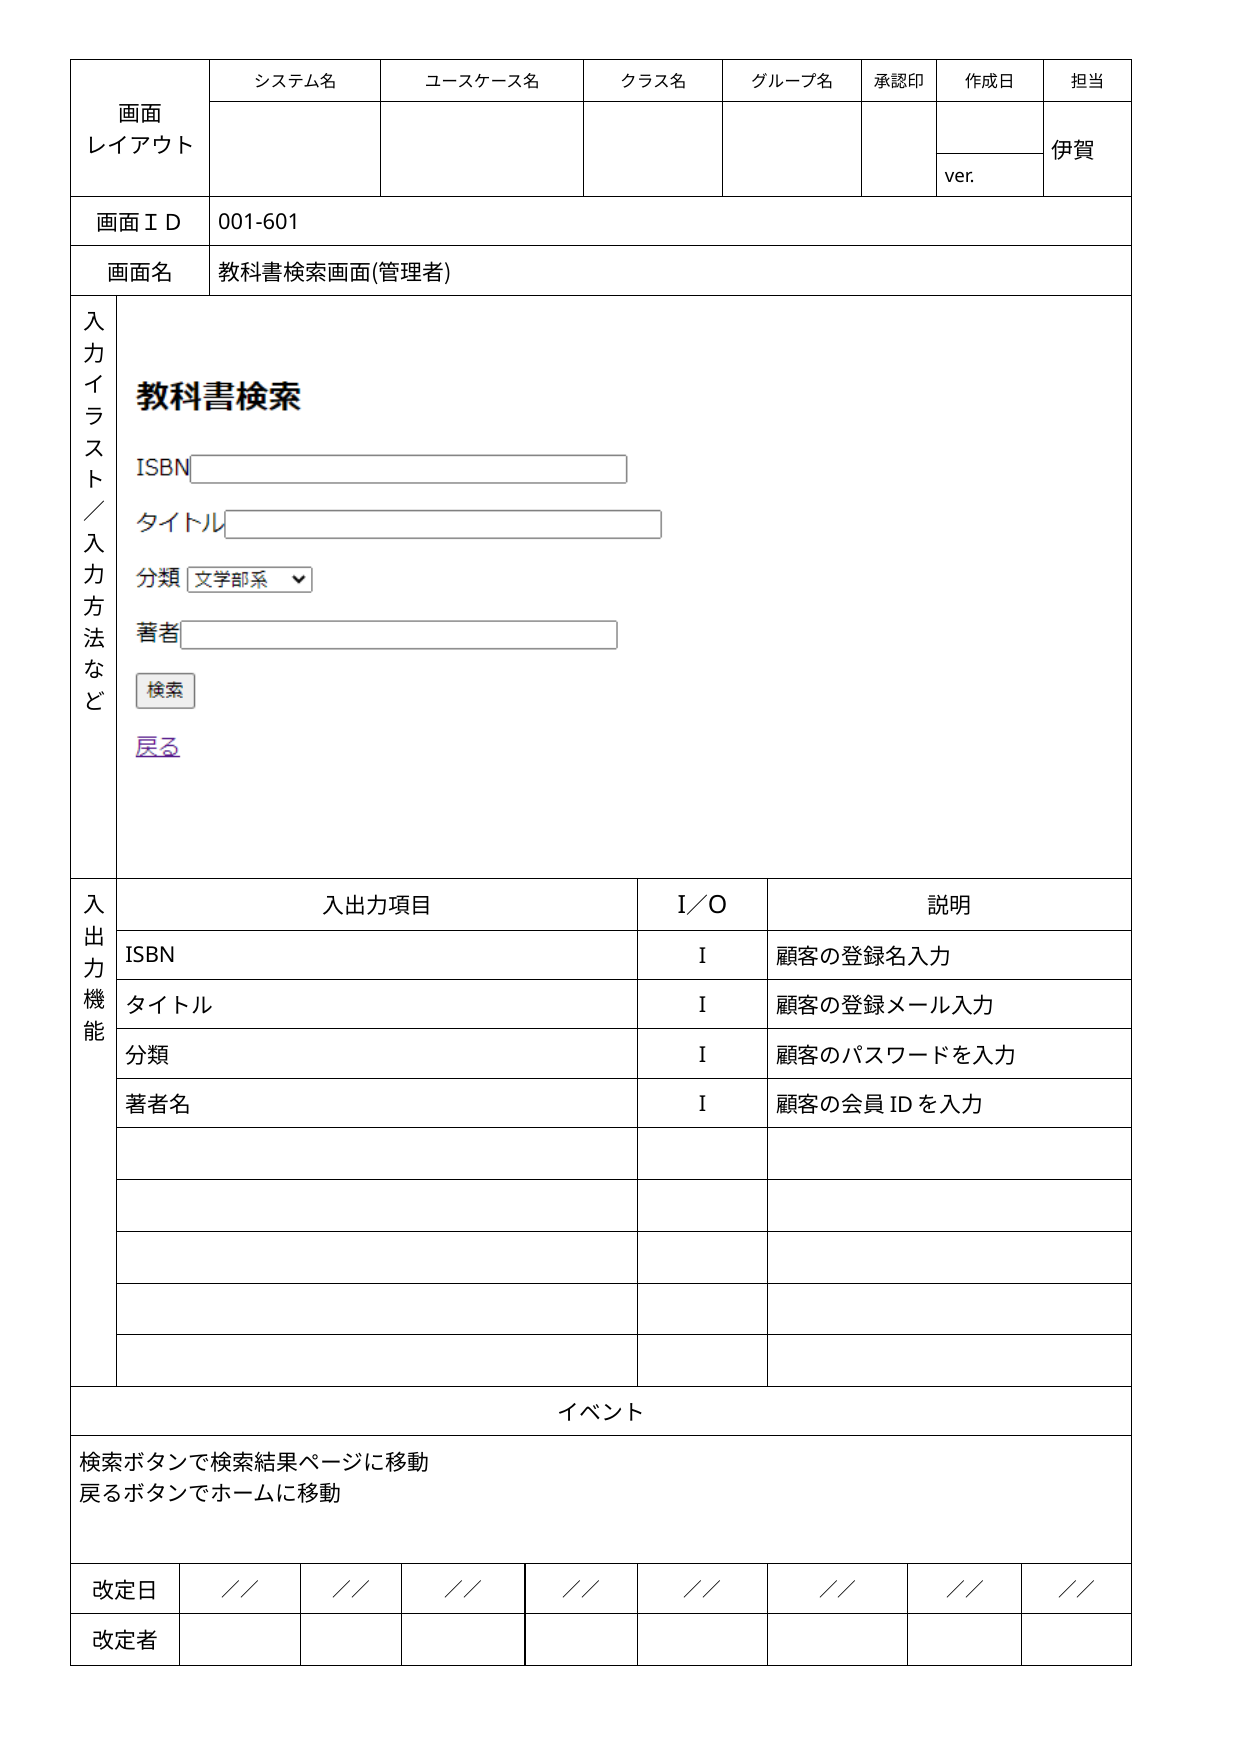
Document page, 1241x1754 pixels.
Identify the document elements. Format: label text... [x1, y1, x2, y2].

table_cell [117, 1284, 637, 1334]
table_cell 入出力項目 [117, 879, 637, 929]
table_cell 顧客の登録メール入力 [768, 980, 1131, 1028]
table_cell 入出力機能 [71, 879, 116, 1386]
table_cell [301, 1614, 401, 1664]
table_cell [180, 1614, 300, 1664]
table_cell [908, 1614, 1021, 1664]
table_cell [638, 1335, 767, 1386]
table_header 承認印 [862, 60, 936, 101]
table_cell [117, 1180, 637, 1231]
table_cell [768, 1128, 1131, 1179]
table_cell 改定者 [71, 1614, 179, 1664]
table_cell 顧客の会員IDを入力 [768, 1079, 1131, 1127]
table_cell [584, 102, 722, 196]
table_cell ／／ [1022, 1564, 1131, 1613]
table_cell [117, 1335, 637, 1386]
table_cell ／／ [526, 1564, 637, 1613]
table_cell ISBN [117, 931, 637, 979]
table_cell [117, 296, 1131, 878]
table_cell ／／ [301, 1564, 401, 1613]
table_cell [638, 1180, 767, 1231]
table_cell [117, 1232, 637, 1282]
table_cell [768, 1232, 1131, 1282]
table_cell [723, 102, 861, 196]
table_header 担当 [1044, 60, 1131, 101]
table_cell [210, 102, 380, 196]
table_cell 教科書検索画面(管理者) [210, 246, 1131, 295]
table_cell ／／ [180, 1564, 300, 1613]
table_cell I [638, 1079, 767, 1127]
table_cell [638, 1614, 767, 1664]
table_header ユースケース名 [381, 60, 583, 101]
table_header グループ名 [723, 60, 861, 101]
table_header 作成日 [937, 60, 1043, 101]
table_cell 画面ＩＤ [71, 197, 209, 245]
table_cell イベント [71, 1387, 1131, 1435]
table_header 画面 レイアウト [71, 60, 209, 196]
table_header クラス名 [584, 60, 722, 101]
table_cell ／／ [402, 1564, 524, 1613]
table_cell 顧客の登録名入力 [768, 931, 1131, 979]
table_cell [768, 1180, 1131, 1231]
table_cell ／／ [638, 1564, 767, 1613]
table_cell 改定日 [71, 1564, 179, 1613]
table_cell I [638, 1029, 767, 1078]
table_cell ／／ [908, 1564, 1021, 1613]
table_cell I [638, 980, 767, 1028]
table_cell 検索ボタンで検索結果ページに移動 戻るボタンでホームに移動 [71, 1436, 1131, 1563]
table_cell [402, 1614, 524, 1664]
table_cell 001-601 [210, 197, 1131, 245]
table_cell I [638, 931, 767, 979]
table_cell [381, 102, 583, 196]
table_cell [768, 1284, 1131, 1334]
table_cell ／／ [768, 1564, 907, 1613]
table_cell [937, 102, 1043, 153]
table_cell 入力イラスト／入力方法など [71, 296, 116, 878]
table_cell [768, 1614, 907, 1664]
table_cell [638, 1284, 767, 1334]
table_cell 顧客のパスワードを入力 [768, 1029, 1131, 1078]
table_header システム名 [210, 60, 380, 101]
table_cell ver. [937, 154, 1043, 196]
table_cell 伊賀 [1044, 102, 1131, 196]
table_cell [768, 1335, 1131, 1386]
table_cell タイトル [117, 980, 637, 1028]
table_cell 画面名 [71, 246, 209, 295]
table_cell [117, 1128, 637, 1179]
table_cell [638, 1128, 767, 1179]
table_cell [862, 102, 936, 196]
table_cell 分類 [117, 1029, 637, 1078]
table_cell I／O [638, 879, 767, 929]
table_cell [1022, 1614, 1131, 1664]
table_cell [638, 1232, 767, 1282]
table_cell 説明 [768, 879, 1131, 929]
table_cell [526, 1614, 637, 1664]
table_cell 著者名 [117, 1079, 637, 1127]
